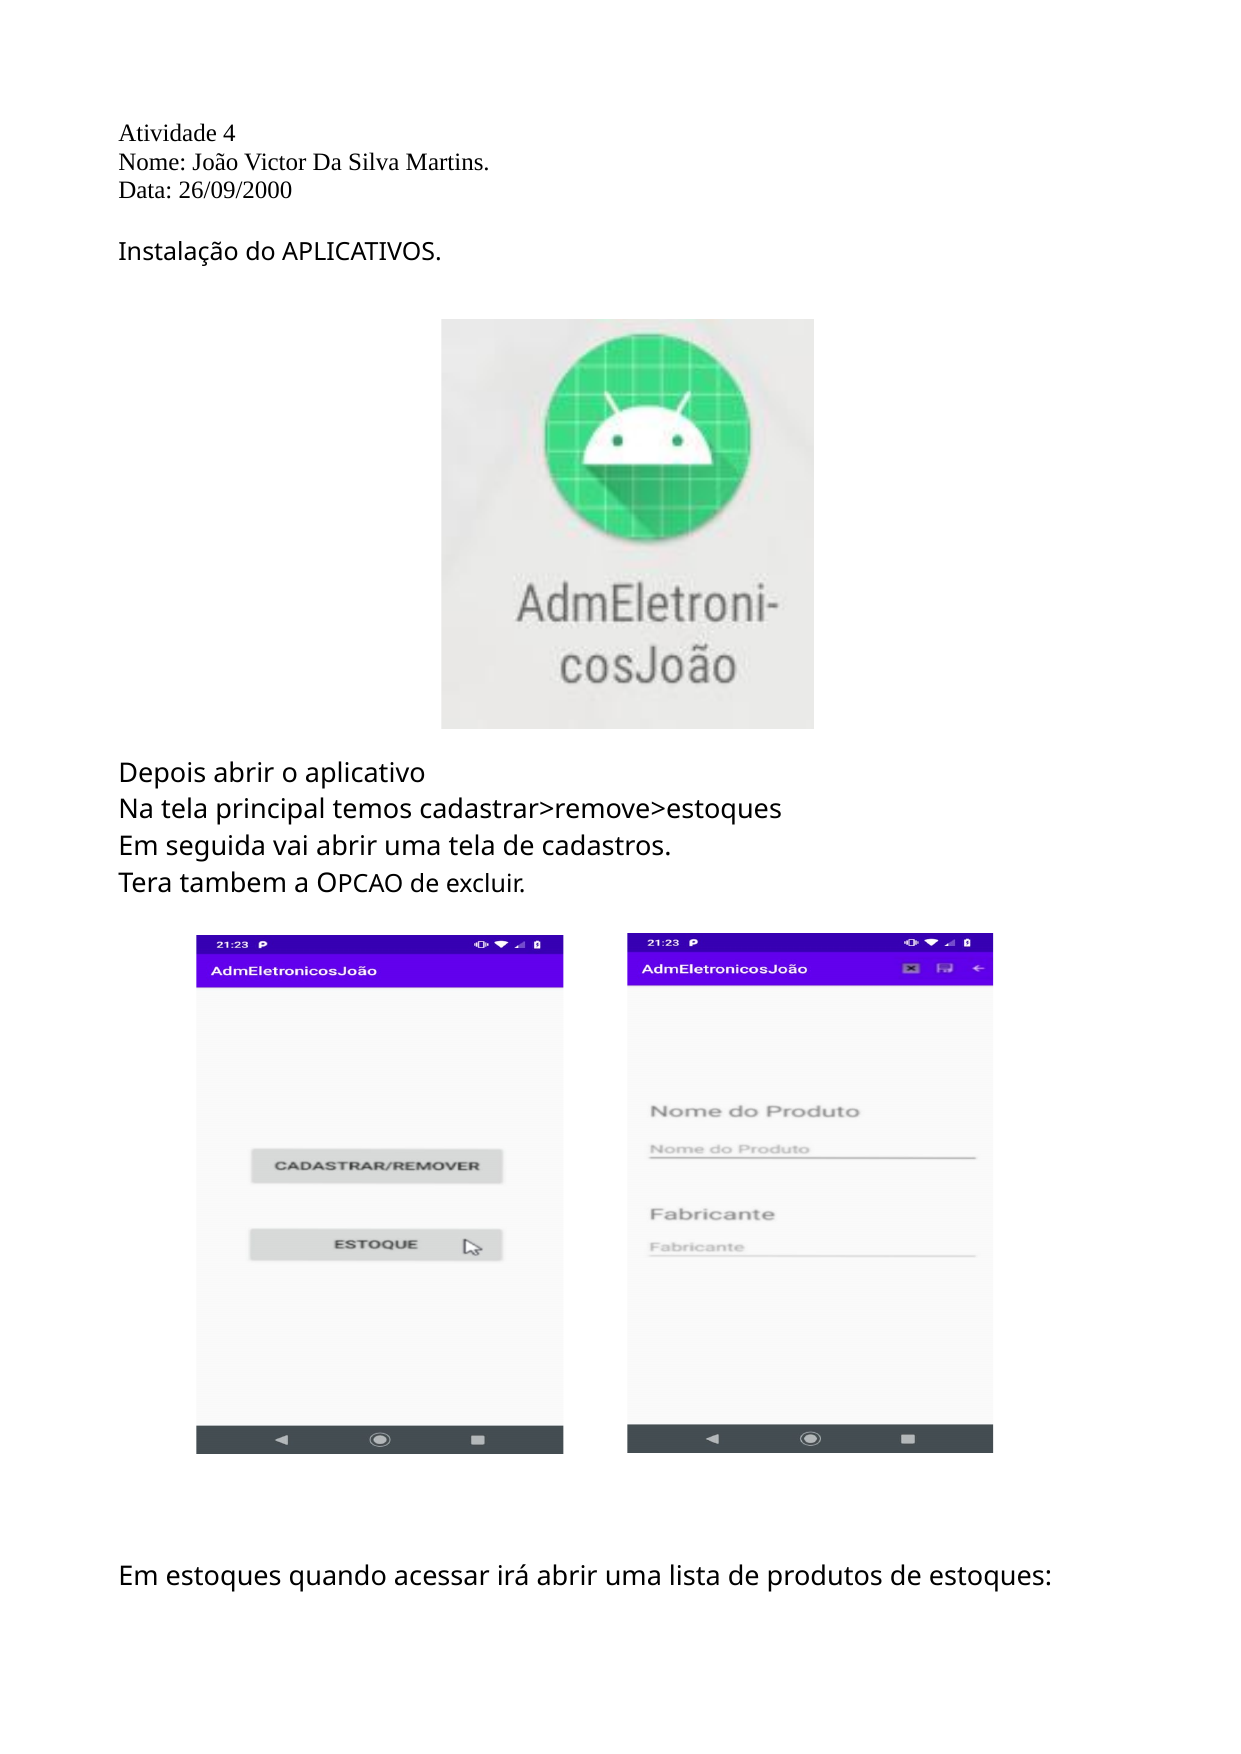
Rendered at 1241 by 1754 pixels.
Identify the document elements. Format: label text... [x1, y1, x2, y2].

text Nome: João Victor Da Silva Martins. [118, 147, 1122, 176]
text Em estoques quando acessar irá abrir uma lista de produtos de estoques: [118, 1556, 1122, 1593]
text Atividade 4 [118, 118, 1122, 147]
text Data: 26/09/2000 [118, 176, 1122, 204]
text Em seguida vai abrir uma tela de cadastros. [118, 827, 1122, 864]
text Depois abrir o aplicativo [118, 753, 1122, 790]
text Na tela principal temos cadastrar>remove>estoques [118, 790, 1122, 827]
text Instalação do APLICATIVOS. [118, 233, 1122, 267]
text Tera tambem a OPCAO de excluir. [118, 864, 1122, 901]
